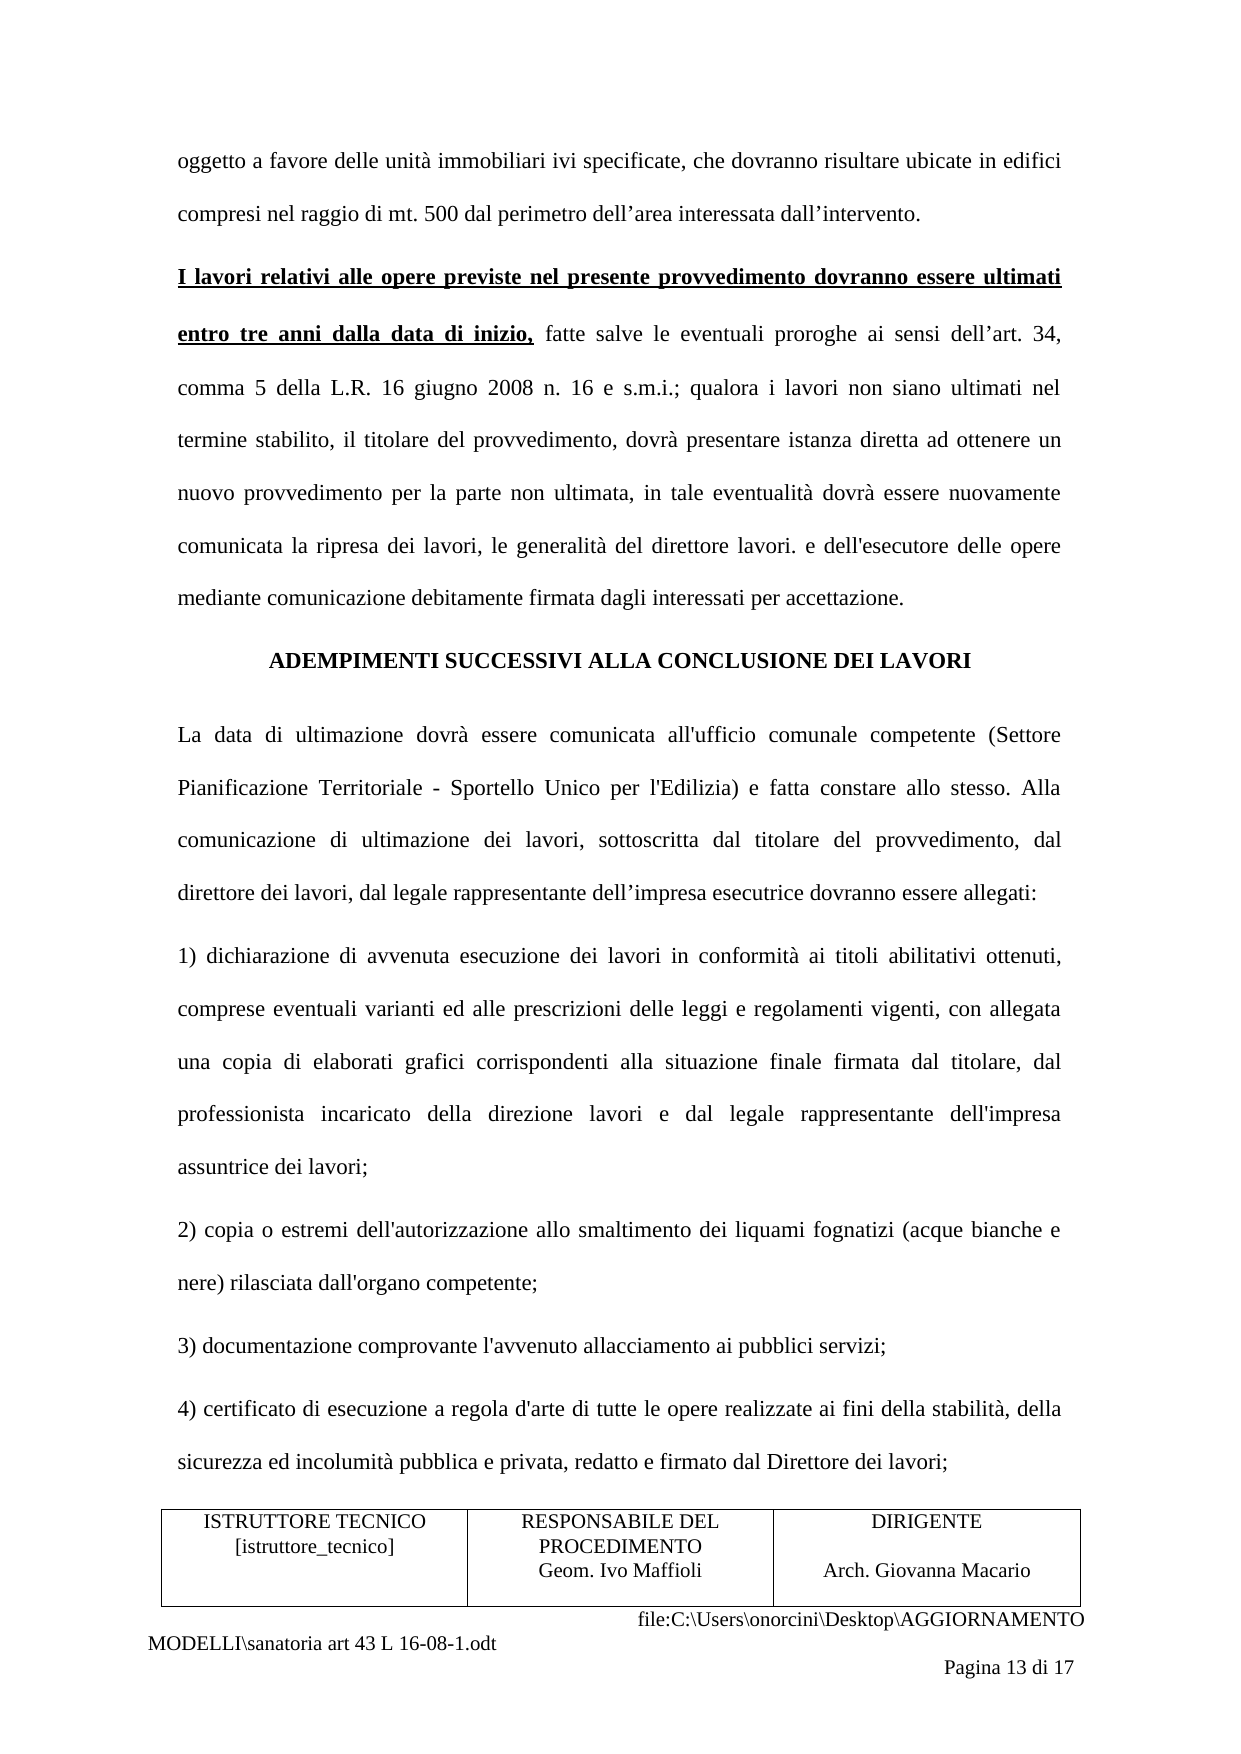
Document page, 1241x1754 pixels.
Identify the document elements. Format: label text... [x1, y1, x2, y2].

text La data di ultimazione dovrà essere comunicata all'ufficio comunale competente (Settore Pianificazione Territoriale - Sportello Unico per l'Edilizia) e fatta constare allo stesso. Alla comunicazione di ultimazione dei lavori, sottoscritta dal titolare del provvedimento, dal direttore dei lavori, dal legale rappresentante dell’impresa esecutrice dovranno essere allegati: [177, 721, 1063, 906]
text ADEMPIMENTI SUCCESSIVI ALLA CONCLUSIONE DEI LAVORI [148, 648, 1092, 674]
text 2) copia o estremi dell'autorizzazione allo smaltimento dei liquami fognatizi (acque bianche e nere) rilasciata dall'organo competente; [177, 1216, 1063, 1295]
text 1) dichiarazione di avvenuta esecuzione dei lavori in conformità ai titoli abilitativi ottenuti, comprese eventuali varianti ed alle prescrizioni delle leggi e regolamenti vigenti, con allegata una copia di elaborati grafici corrispondenti alla situazione finale firmata dal titolare, dal professionista incaricato della direzione lavori e dal legale rappresentante dell'impresa assuntrice dei lavori; [177, 942, 1063, 1179]
text 3) documentazione comprovante l'avvenuto allacciamento ai pubblici servizi; [177, 1332, 1063, 1358]
text oggetto a favore delle unità immobiliari ivi specificate, che dovranno risultare ubicate in edifici compresi nel raggio di mt. 500 dal perimetro dell’area interessata dall’intervento. [177, 148, 1063, 227]
text 4) certificato di esecuzione a regola d'arte di tutte le opere realizzate ai fini della stabilità, della sicurezza ed incolumità pubblica e privata, redatto e firmato dal Direttore dei lavori; [177, 1395, 1063, 1474]
text I lavori relativi alle opere previste nel presente provvedimento dovranno essere ultimati entro tre anni dalla data di inizio, fatte salve le eventuali proroghe ai sensi dell’art. 34, comma 5 della L.R. 16 giugno 2008 n. 16 e s.m.i.; qualora i lavori non siano ultimati nel termine stabilito, il titolare del provvedimento, dovrà presentare istanza diretta ad ottenere un nuovo provvedimento per la parte non ultimata, in tale eventualità dovrà essere nuovamente comunicata la ripresa dei lavori, le generalità del direttore lavori. e dell'esecutore delle opere mediante comunicazione debitamente firmata dagli interessati per accettazione. [177, 263, 1063, 611]
